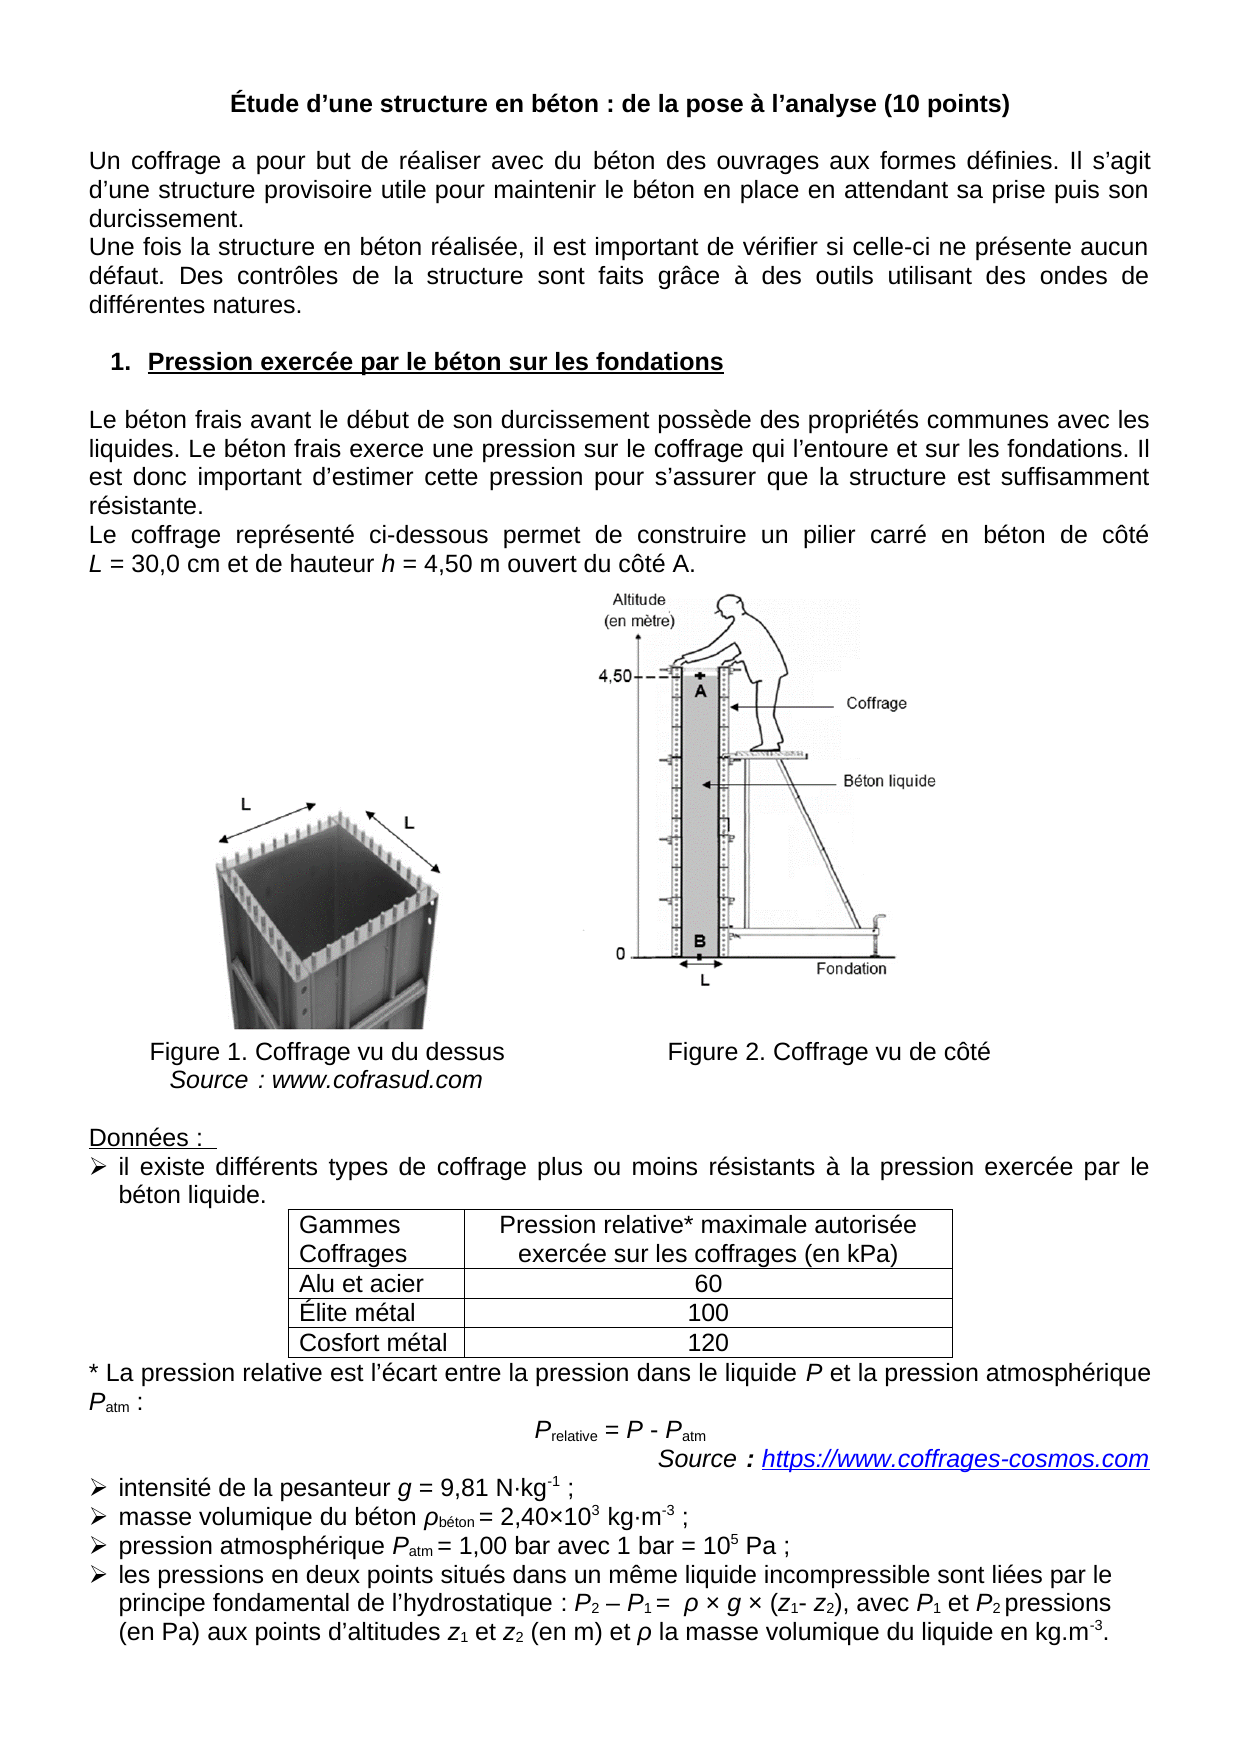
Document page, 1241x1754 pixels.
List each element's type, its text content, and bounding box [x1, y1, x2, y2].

text Prelative = P - Patm [89, 1416, 1152, 1444]
text Une fois la structure en béton réalisée, il est important de vérifier si celle-ci ne présente aucun défaut. Des contrôles de la structure sont faits grâce à des outils utilisant des ondes de différentes natures. [89, 232, 1152, 319]
table_cell 60 [465, 1269, 952, 1297]
text Étude d’une structure en béton : de la pose à l’analyse (10 points) [89, 89, 1152, 117]
table_header [89, 578, 566, 1036]
text Un coffrage a pour but de réaliser avec du béton des ouvrages aux formes définies. Il s’agit d’une structure provisoire utile pour maintenir le béton en place en attendant sa prise puis son durcissement. [89, 146, 1152, 232]
text Source : https://www.coffrages-cosmos.com [89, 1444, 1152, 1473]
list intensité de la pesanteur g = 9,81 N∙kg-1 ; [89, 1473, 1152, 1502]
picture [200, 778, 454, 1037]
table_cell Figure 1. Coffrage vu du dessus Source : www.cofrasud.com [89, 1036, 566, 1094]
table_cell Élite métal [289, 1299, 464, 1327]
list Pression exercée par le béton sur les fondations [110, 347, 1152, 376]
table_header Pression relative* maximale autorisée exercée sur les coffrages (en kPa) [465, 1210, 952, 1268]
text Le béton frais avant le début de son durcissement possède des propriétés communes avec les liquides. Le béton frais exerce une pression sur le coffrage qui l’entoure et sur les fondations. Il est donc important d’estimer cette pression pour s’assurer que la structure est suffisamment résistante. [89, 405, 1152, 520]
picture [577, 577, 948, 989]
table_cell 100 [465, 1299, 952, 1327]
list masse volumique du béton ρbéton = 2,40×103 kg∙m-3 ; [89, 1502, 1152, 1531]
table_cell 120 [465, 1328, 952, 1357]
table_cell Cosfort métal [289, 1328, 464, 1357]
text Le coffrage représenté ci-dessous permet de construire un pilier carré en béton de côté L = 30,0 cm et de hauteur h = 4,50 m ouvert du côté A. [89, 520, 1152, 577]
table_cell Alu et acier [289, 1269, 464, 1297]
table_header [566, 578, 1093, 1036]
table_cell Figure 2. Coffrage vu de côté [566, 1036, 1093, 1094]
text * La pression relative est l’écart entre la pression dans le liquide P et la pression atmosphérique Patm : [89, 1358, 1152, 1416]
text Données : [89, 1123, 1152, 1151]
list il existe différents types de coffrage plus ou moins résistants à la pression exercée par le béton liquide. [89, 1151, 1152, 1209]
table_header Gammes Coffrages [289, 1210, 464, 1268]
list pression atmosphérique Patm = 1,00 bar avec 1 bar = 105 Pa ; [89, 1531, 1152, 1559]
list les pressions en deux points situés dans un même liquide incompressible sont liées par le principe fondamental de l’hydrostatique : P2 – P1 = ρ × g × (z1- z2), avec P1 et P2 pressions (en Pa) aux points d’altitudes z1 et z2 (en m) et ρ la masse volumique du liquide en kg.m-3. [89, 1559, 1152, 1646]
